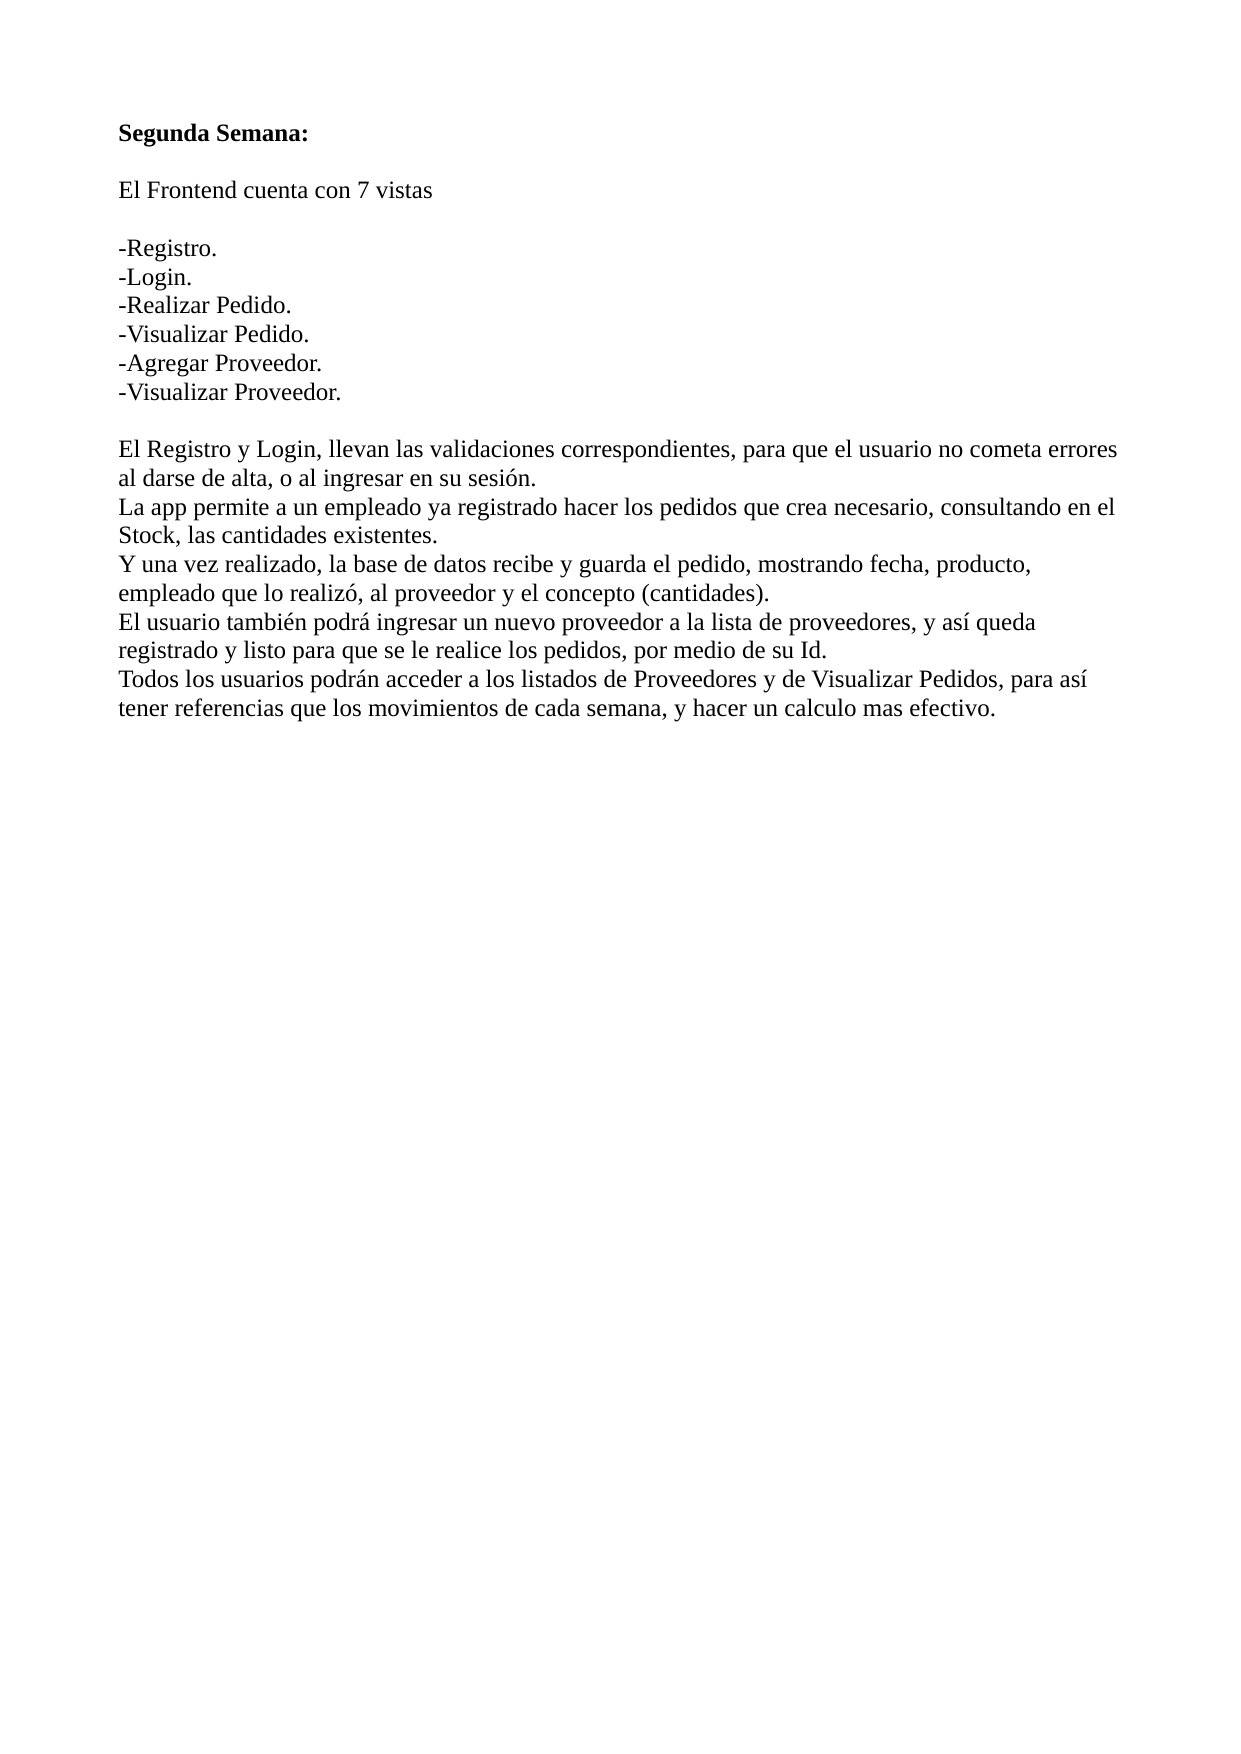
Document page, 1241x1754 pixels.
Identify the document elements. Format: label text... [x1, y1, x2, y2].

text Y una vez realizado, la base de datos recibe y guarda el pedido, mostrando fecha, producto, empleado que lo realizó, al proveedor y el concepto (cantidades). [118, 549, 1122, 607]
text -Login. [118, 262, 1122, 291]
text La app permite a un empleado ya registrado hacer los pedidos que crea necesario, consultando en el Stock, las cantidades existentes. [118, 492, 1122, 549]
text -Agregar Proveedor. [118, 348, 1122, 377]
text -Visualizar Proveedor. [118, 377, 1122, 406]
text -Realizar Pedido. [118, 291, 1122, 319]
text Todos los usuarios podrán acceder a los listados de Proveedores y de Visualizar Pedidos, para así tener referencias que los movimientos de cada semana, y hacer un calculo mas efectivo. [118, 664, 1122, 722]
text Segunda Semana: [118, 118, 1122, 147]
text -Registro. [118, 233, 1122, 262]
text -Visualizar Pedido. [118, 319, 1122, 348]
text El Frontend cuenta con 7 vistas [118, 176, 1122, 204]
text El Registro y Login, llevan las validaciones correspondientes, para que el usuario no cometa errores al darse de alta, o al ingresar en su sesión. [118, 434, 1122, 492]
text El usuario también podrá ingresar un nuevo proveedor a la lista de proveedores, y así queda registrado y listo para que se le realice los pedidos, por medio de su Id. [118, 607, 1122, 664]
